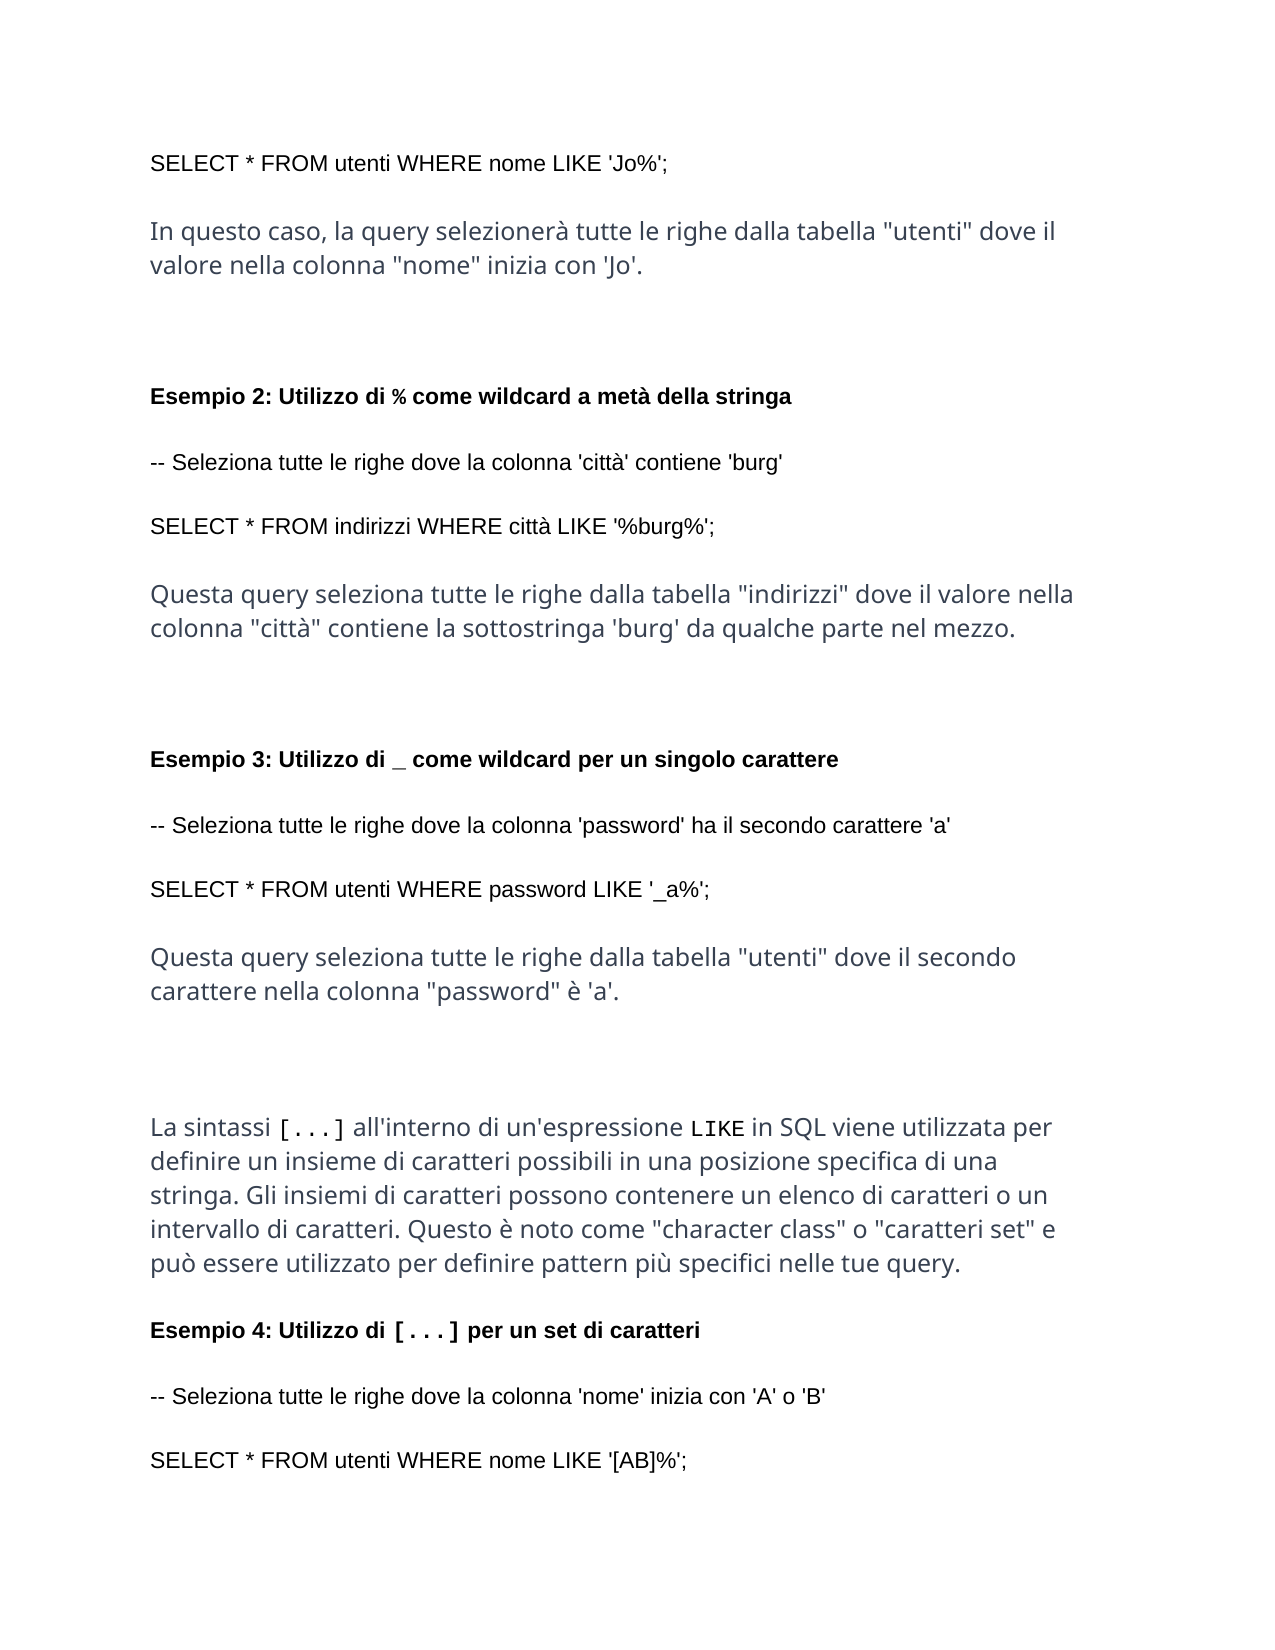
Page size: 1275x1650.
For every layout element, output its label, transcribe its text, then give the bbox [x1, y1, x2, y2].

text -- Seleziona tutte le righe dove la colonna 'città' contiene 'burg' [150, 449, 1087, 476]
text Questa query seleziona tutte le righe dalla tabella "indirizzi" dove il valore nella colonna "città" contiene la sottostringa 'burg' da qualche parte nel mezzo. [150, 577, 1087, 645]
text Questa query seleziona tutte le righe dalla tabella "utenti" dove il secondo carattere nella colonna "password" è 'a'. [150, 940, 1087, 1008]
text SELECT * FROM indirizzi WHERE città LIKE '%burg%'; [150, 513, 1087, 539]
text SELECT * FROM utenti WHERE nome LIKE '[AB]%'; [150, 1447, 1087, 1473]
text -- Seleziona tutte le righe dove la colonna 'password' ha il secondo carattere 'a' [150, 812, 1087, 838]
subtitle Esempio 4: Utilizzo di [...] per un set di caratteri [150, 1317, 1087, 1346]
text SELECT * FROM utenti WHERE nome LIKE 'Jo%'; [150, 150, 1087, 176]
subtitle Esempio 2: Utilizzo di % come wildcard a metà della stringa [150, 383, 1087, 412]
text In questo caso, la query selezionerà tutte le righe dalla tabella "utenti" dove il valore nella colonna "nome" inizia con 'Jo'. [150, 214, 1087, 282]
subtitle Esempio 3: Utilizzo di _ come wildcard per un singolo carattere [150, 746, 1087, 775]
text La sintassi [...] all'interno di un'espressione LIKE in SQL viene utilizzata per definire un insieme di caratteri possibili in una posizione specifica di una stringa. Gli insiemi di caratteri possono contenere un elenco di caratteri o un intervallo di caratteri. Questo è noto come "character class" o "caratteri set" e può essere utilizzato per definire pattern più specifici nelle tue query. [150, 1109, 1087, 1280]
text SELECT * FROM utenti WHERE password LIKE '_a%'; [150, 876, 1087, 902]
text -- Seleziona tutte le righe dove la colonna 'nome' inizia con 'A' o 'B' [150, 1383, 1087, 1409]
